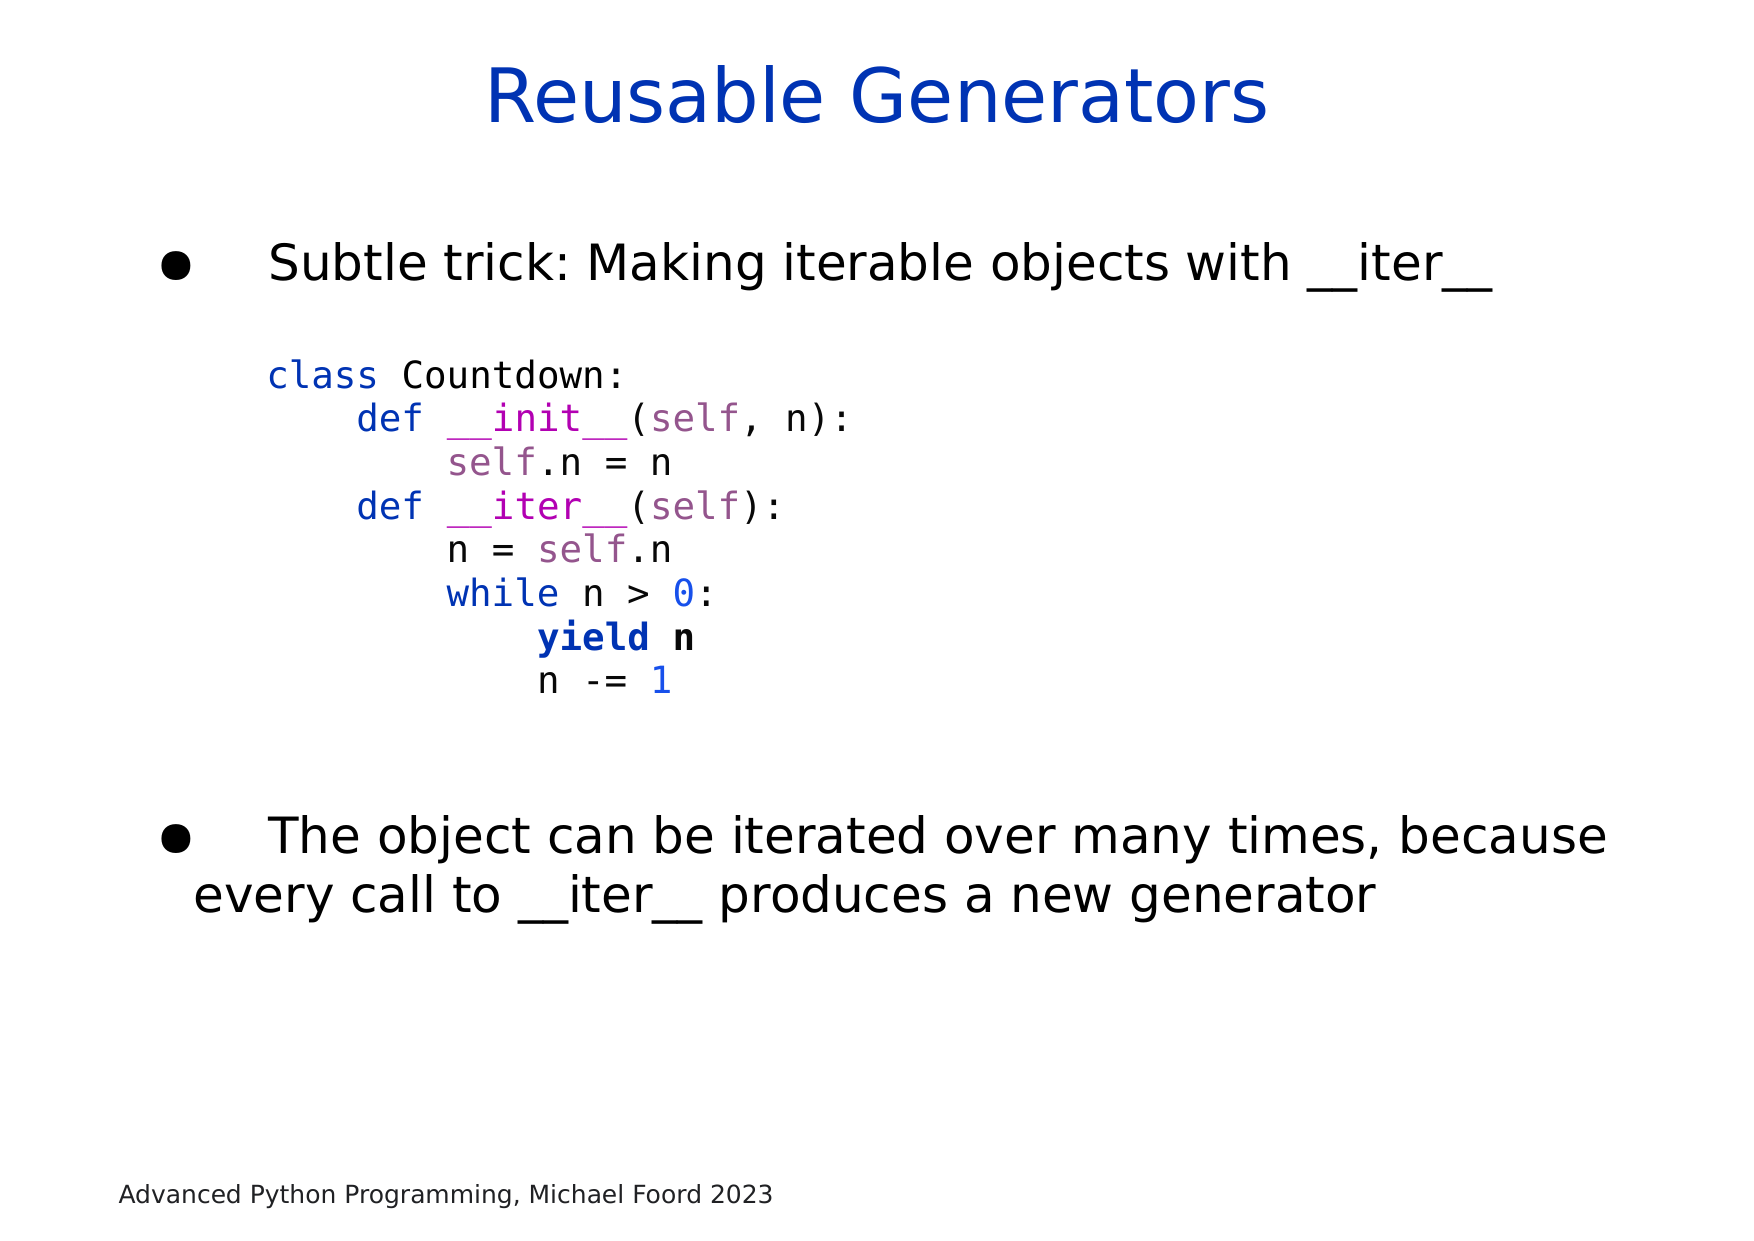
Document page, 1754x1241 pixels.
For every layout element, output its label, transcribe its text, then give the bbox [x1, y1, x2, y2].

list Subtle trick: Making iterable objects with __iter__ [156, 234, 1636, 292]
text Reusable Generators [118, 53, 1636, 140]
list The object can be iterated over many times, because every call to __iter__ produces a new generator [156, 807, 1636, 924]
text class Countdown: def __init__(self, n): self.n = n def __iter__(self): n = self.n while n > 0: yield n n -= 1 [266, 353, 1636, 746]
